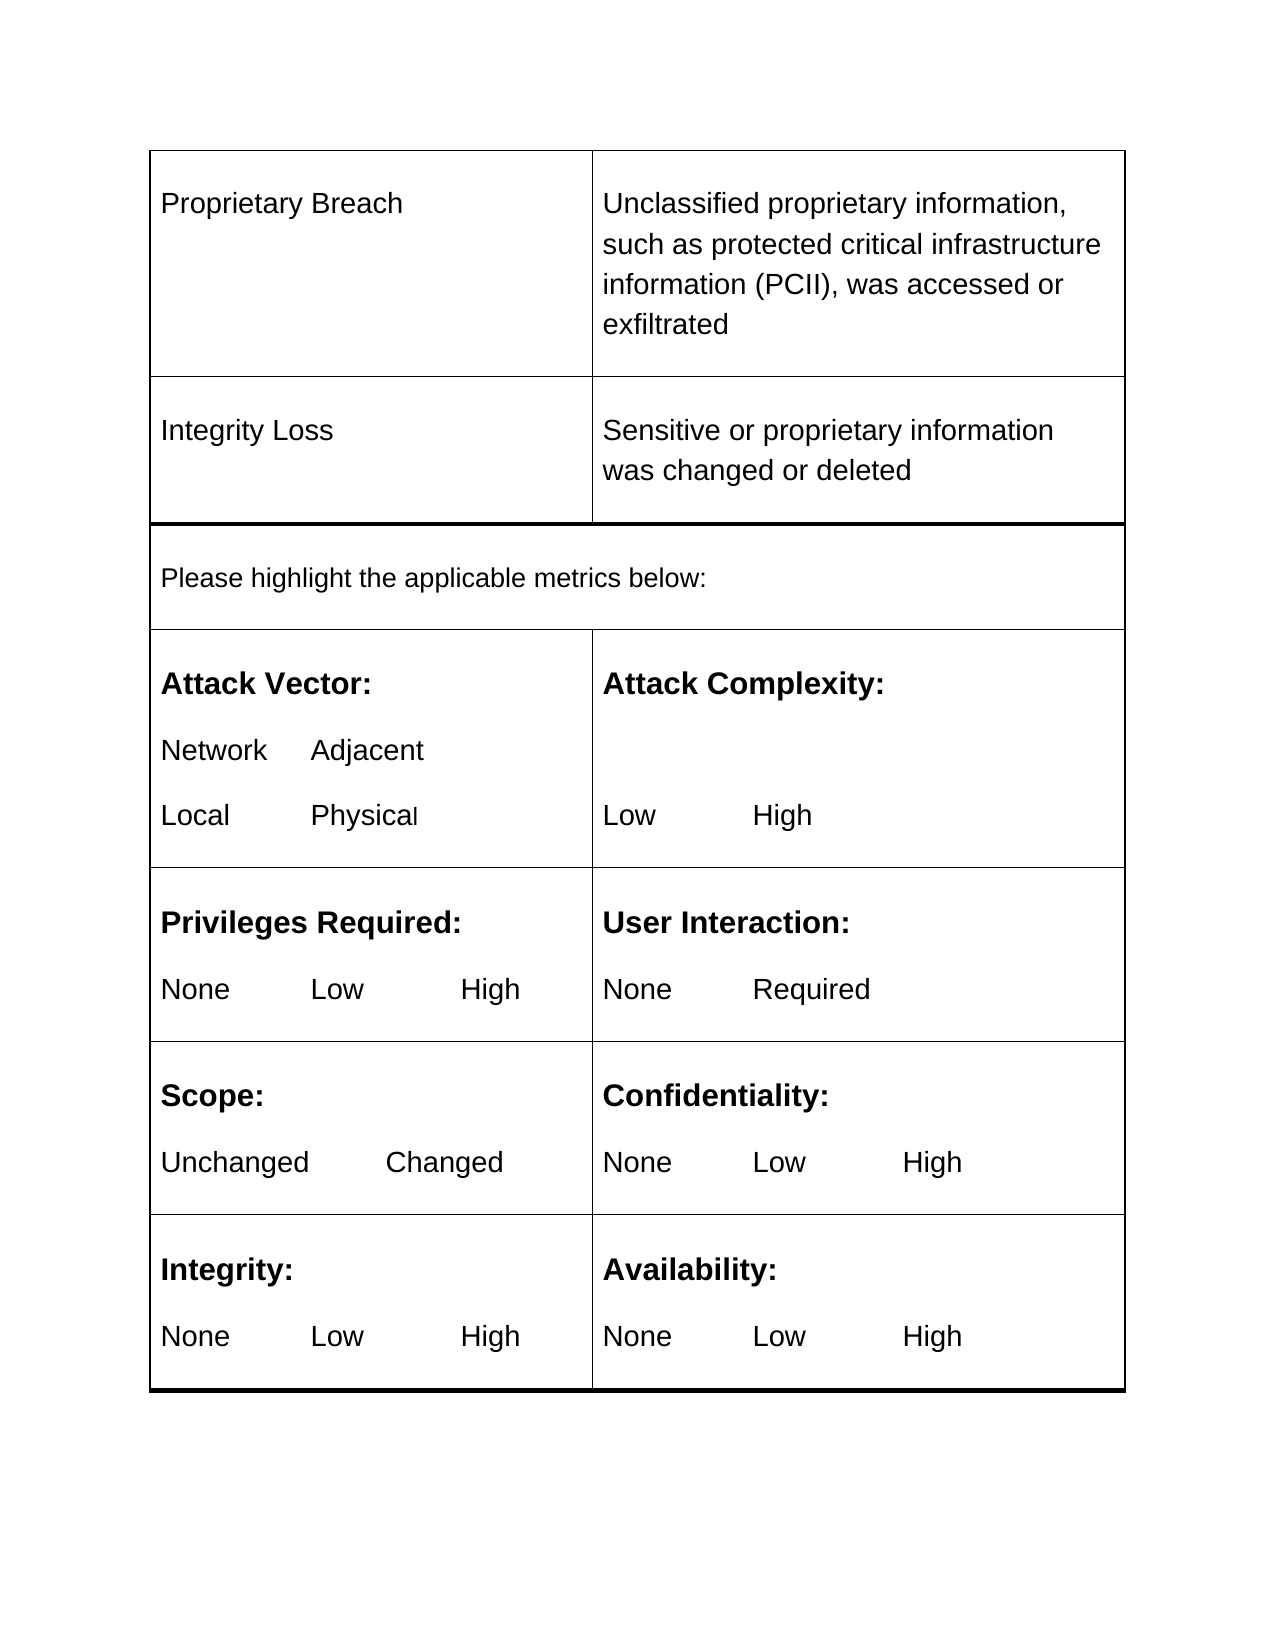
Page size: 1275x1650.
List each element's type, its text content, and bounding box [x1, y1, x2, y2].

table_cell Attack Vector: Network Adjacent Local Physical [151, 630, 592, 867]
table_cell Unclassified proprietary information, such as protected critical infrastructure information (PCII), was accessed or exfiltrated [593, 151, 1124, 376]
table_cell Scope: Unchanged Changed [151, 1042, 592, 1214]
table_cell Integrity: None Low High [151, 1215, 592, 1388]
table_cell Confidentiality: None Low High [593, 1042, 1124, 1214]
table_cell Proprietary Breach [151, 151, 592, 376]
table_cell Integrity Loss [151, 377, 592, 522]
table_cell Privileges Required: None Low High [151, 868, 592, 1041]
table_cell User Interaction: None Required [593, 868, 1124, 1041]
table_cell Please highlight the applicable metrics below: [151, 526, 1124, 628]
table_cell Sensitive or proprietary information was changed or deleted [593, 377, 1124, 522]
table_cell Attack Complexity: Low High [593, 630, 1124, 867]
table_cell Availability: None Low High [593, 1215, 1124, 1388]
